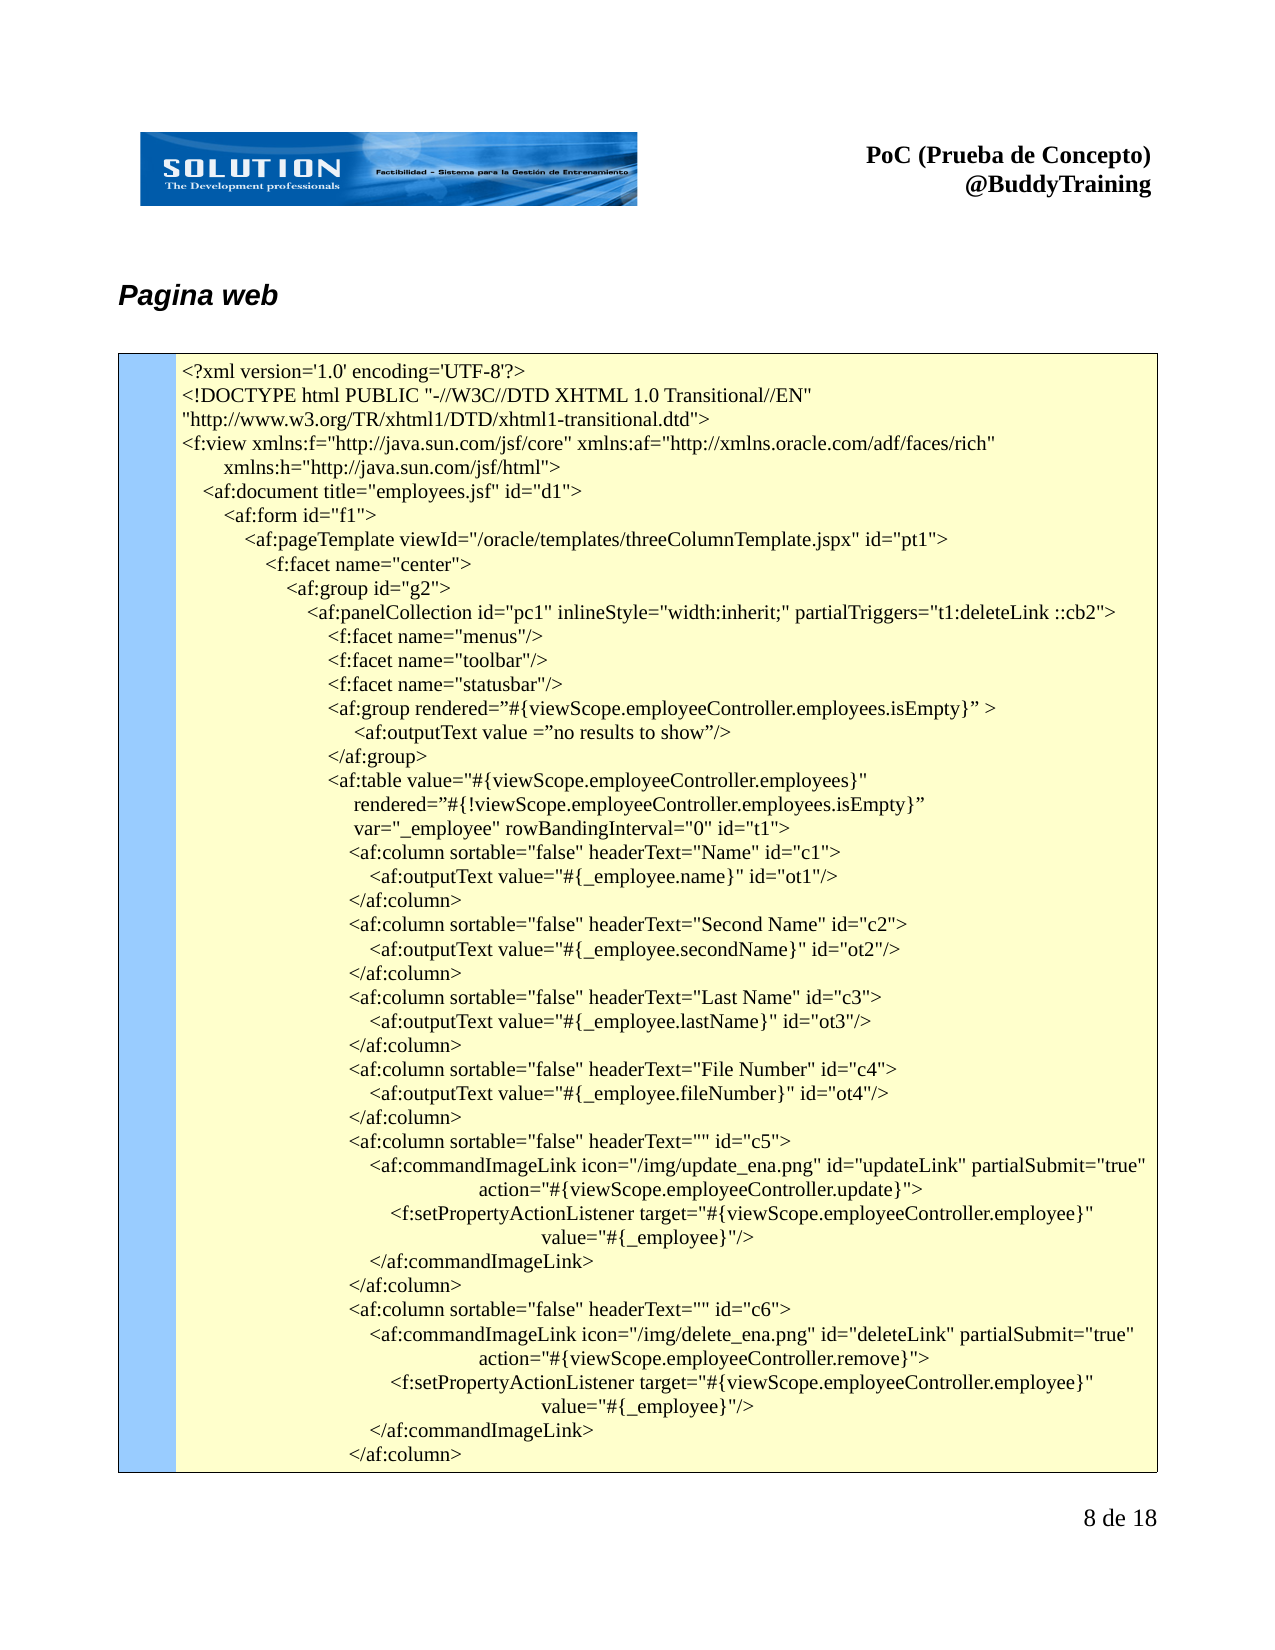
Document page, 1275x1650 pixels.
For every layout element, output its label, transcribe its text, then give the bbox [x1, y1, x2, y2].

table_header <?xml version='1.0' encoding='UTF-8'?> <!DOCTYPE html PUBLIC "-//W3C//DTD XHTML 1.0 Transitional//EN" "http://www.w3.org/TR/xhtml1/DTD/xhtml1-transitional.dtd"> <f:view xmlns:f="http://java.sun.com/jsf/core" xmlns:af="http://xmlns.oracle.com/adf/faces/rich" xmlns:h="http://java.sun.com/jsf/html"> <af:document title="employees.jsf" id="d1"> <af:form id="f1"> <af:pageTemplate viewId="/oracle/templates/threeColumnTemplate.jspx" id="pt1"> <f:facet name="center"> <af:group id="g2"> <af:panelCollection id="pc1" inlineStyle="width:inherit;" partialTriggers="t1:deleteLink ::cb2"> <f:facet name="menus"/> <f:facet name="toolbar"/> <f:facet name="statusbar"/> <af:group rendered=”#{viewScope.employeeController.employees.isEmpty}” > <af:outputText value =”no results to show”/> </af:group> <af:table value="#{viewScope.employeeController.employees}" rendered=”#{!viewScope.employeeController.employees.isEmpty}” var="_employee" rowBandingInterval="0" id="t1"> <af:column sortable="false" headerText="Name" id="c1"> <af:outputText value="#{_employee.name}" id="ot1"/> </af:column> <af:column sortable="false" headerText="Second Name" id="c2"> <af:outputText value="#{_employee.secondName}" id="ot2"/> </af:column> <af:column sortable="false" headerText="Last Name" id="c3"> <af:outputText value="#{_employee.lastName}" id="ot3"/> </af:column> <af:column sortable="false" headerText="File Number" id="c4"> <af:outputText value="#{_employee.fileNumber}" id="ot4"/> </af:column> <af:column sortable="false" headerText="" id="c5"> <af:commandImageLink icon="/img/update_ena.png" id="updateLink" partialSubmit="true" action="#{viewScope.employeeController.update}"> <f:setPropertyActionListener target="#{viewScope.employeeController.employee}" value="#{_employee}"/> </af:commandImageLink> </af:column> <af:column sortable="false" headerText="" id="c6"> <af:commandImageLink icon="/img/delete_ena.png" id="deleteLink" partialSubmit="true" action="#{viewScope.employeeController.remove}"> <f:setPropertyActionListener target="#{viewScope.employeeController.employee}" value="#{_employee}"/> </af:commandImageLink> </af:column> [176, 354, 1157, 1472]
subtitle Pagina web [118, 278, 1157, 312]
picture [140, 132, 638, 206]
table_header [119, 354, 176, 1472]
